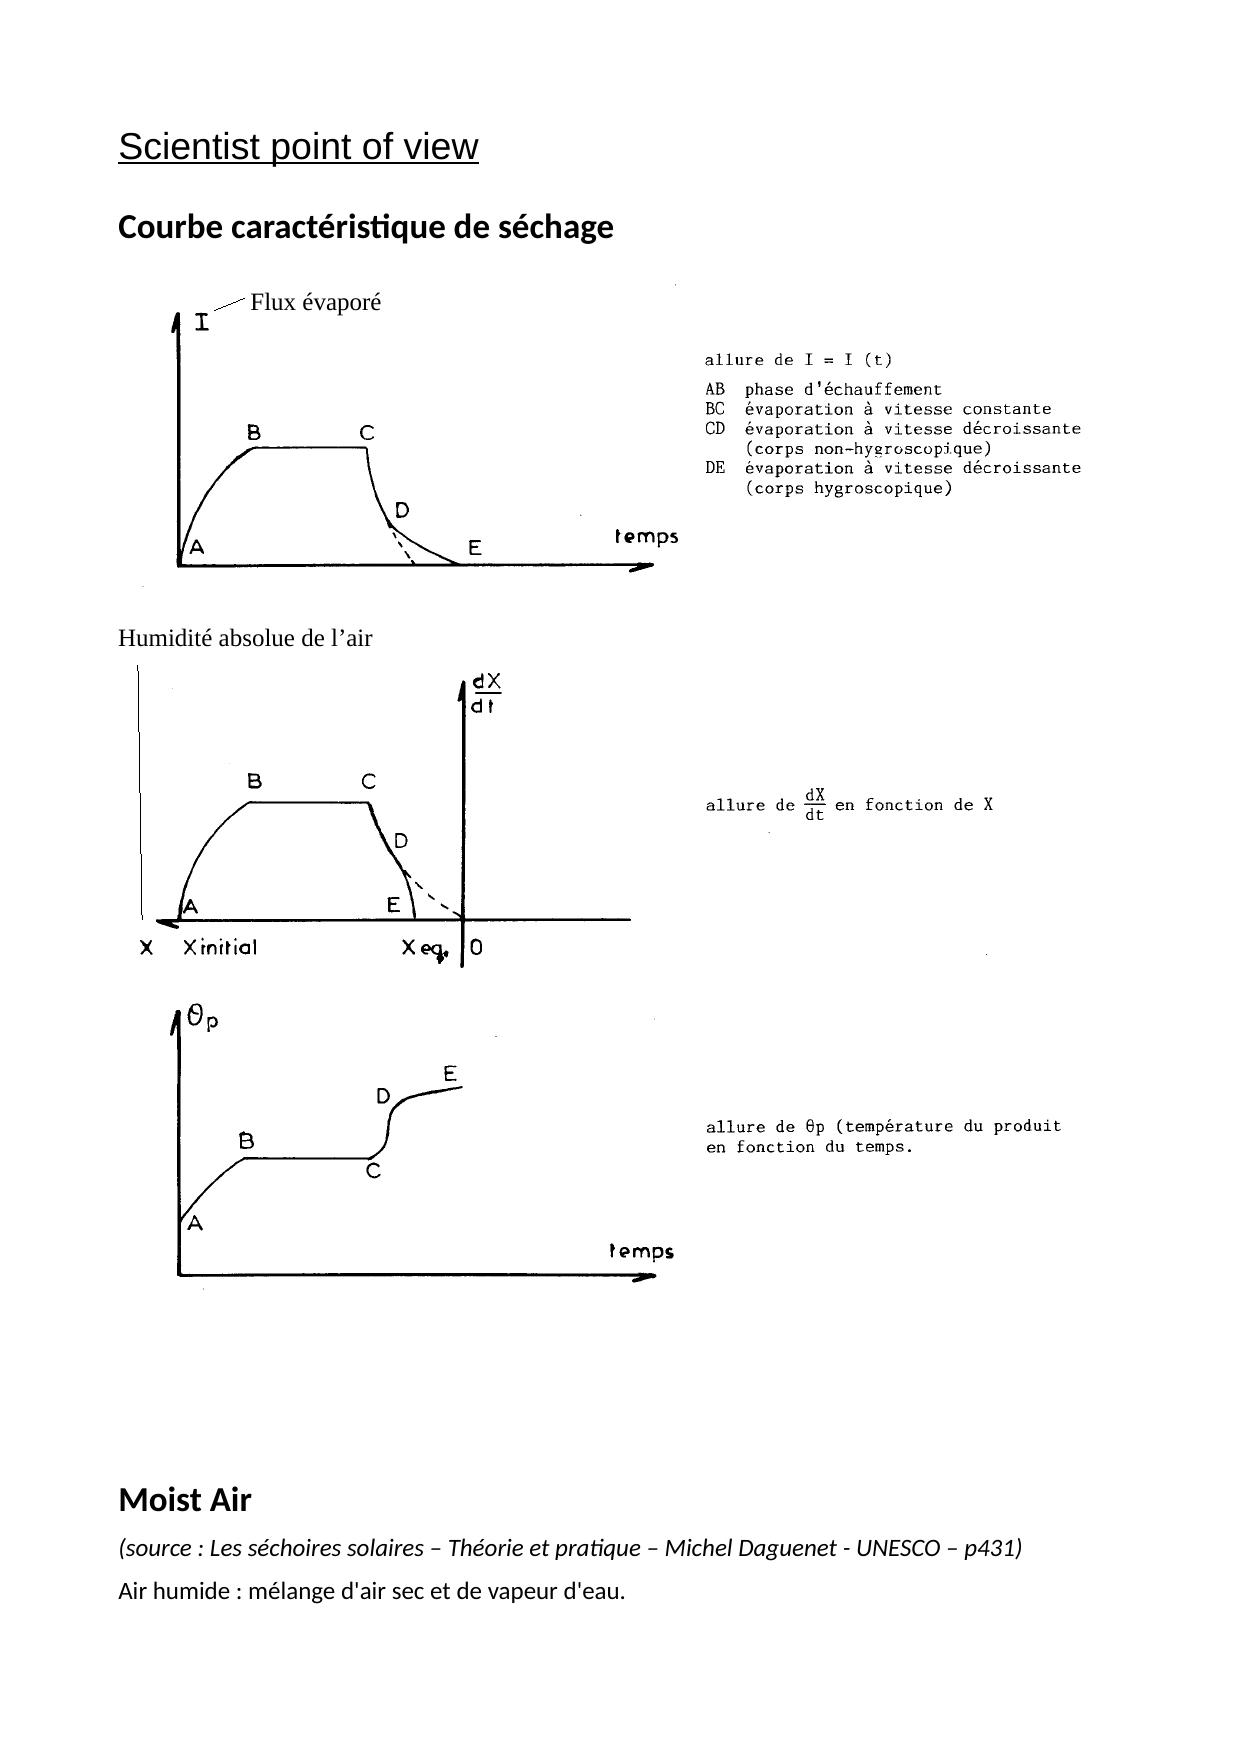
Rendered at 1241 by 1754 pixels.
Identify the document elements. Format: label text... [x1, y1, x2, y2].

subtitle Moist Air [118, 1477, 1122, 1520]
picture [118, 260, 1123, 1329]
subtitle Scientist point of view [118, 124, 1122, 167]
subtitle Courbe caractéristique de séchage [118, 205, 1122, 248]
text Air humide : mélange d'air sec et de vapeur d'eau. [118, 1575, 1122, 1606]
text (source : Les séchoires solaires – Théorie et pratique – Michel Daguenet - UNESCO – p431) [118, 1532, 1122, 1563]
